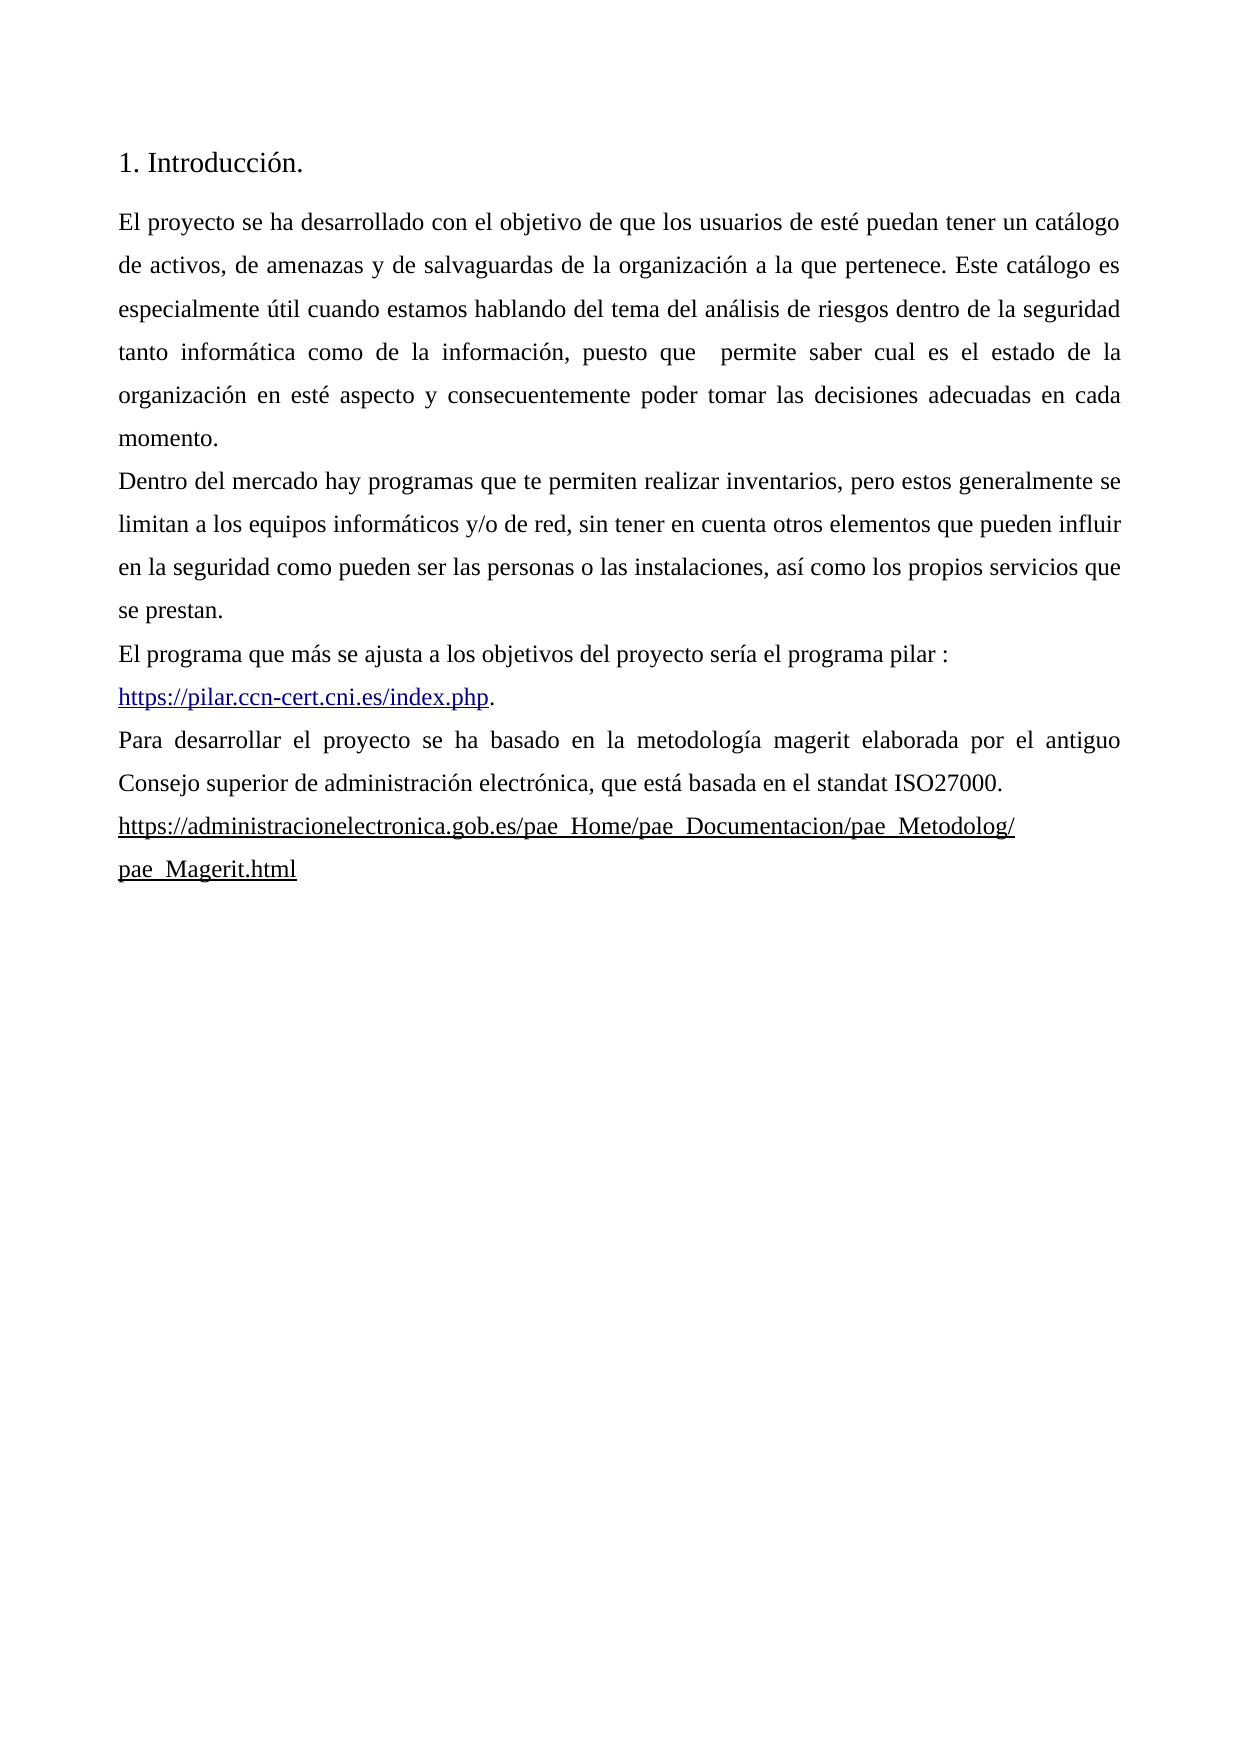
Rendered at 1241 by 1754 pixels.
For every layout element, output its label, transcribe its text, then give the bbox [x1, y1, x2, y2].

text Para desarrollar el proyecto se ha basado en la metodología magerit elaborada por el antiguo Consejo superior de administración electrónica, que está basada en el standat ISO27000. [118, 725, 1122, 797]
text https://administracionelectronica.gob.es/pae_Home/pae_Documentacion/pae_Metodolog/pae_Magerit.html [118, 811, 1122, 883]
text El programa que más se ajusta a los objetivos del proyecto sería el programa pilar : [118, 639, 1122, 667]
text 1. Introducción. [118, 145, 1122, 179]
text El proyecto se ha desarrollado con el objetivo de que los usuarios de esté puedan tener un catálogo de activos, de amenazas y de salvaguardas de la organización a la que pertenece. Este catálogo es especialmente útil cuando estamos hablando del tema del análisis de riesgos dentro de la seguridad tanto informática como de la información, puesto que permite saber cual es el estado de la organización en esté aspecto y consecuentemente poder tomar las decisiones adecuadas en cada momento. [118, 207, 1122, 452]
text Dentro del mercado hay programas que te permiten realizar inventarios, pero estos generalmente se limitan a los equipos informáticos y/o de red, sin tener en cuenta otros elementos que pueden influir en la seguridad como pueden ser las personas o las instalaciones, así como los propios servicios que se prestan. [118, 466, 1122, 624]
text https://pilar.ccn-cert.cni.es/index.php. [118, 682, 1122, 711]
